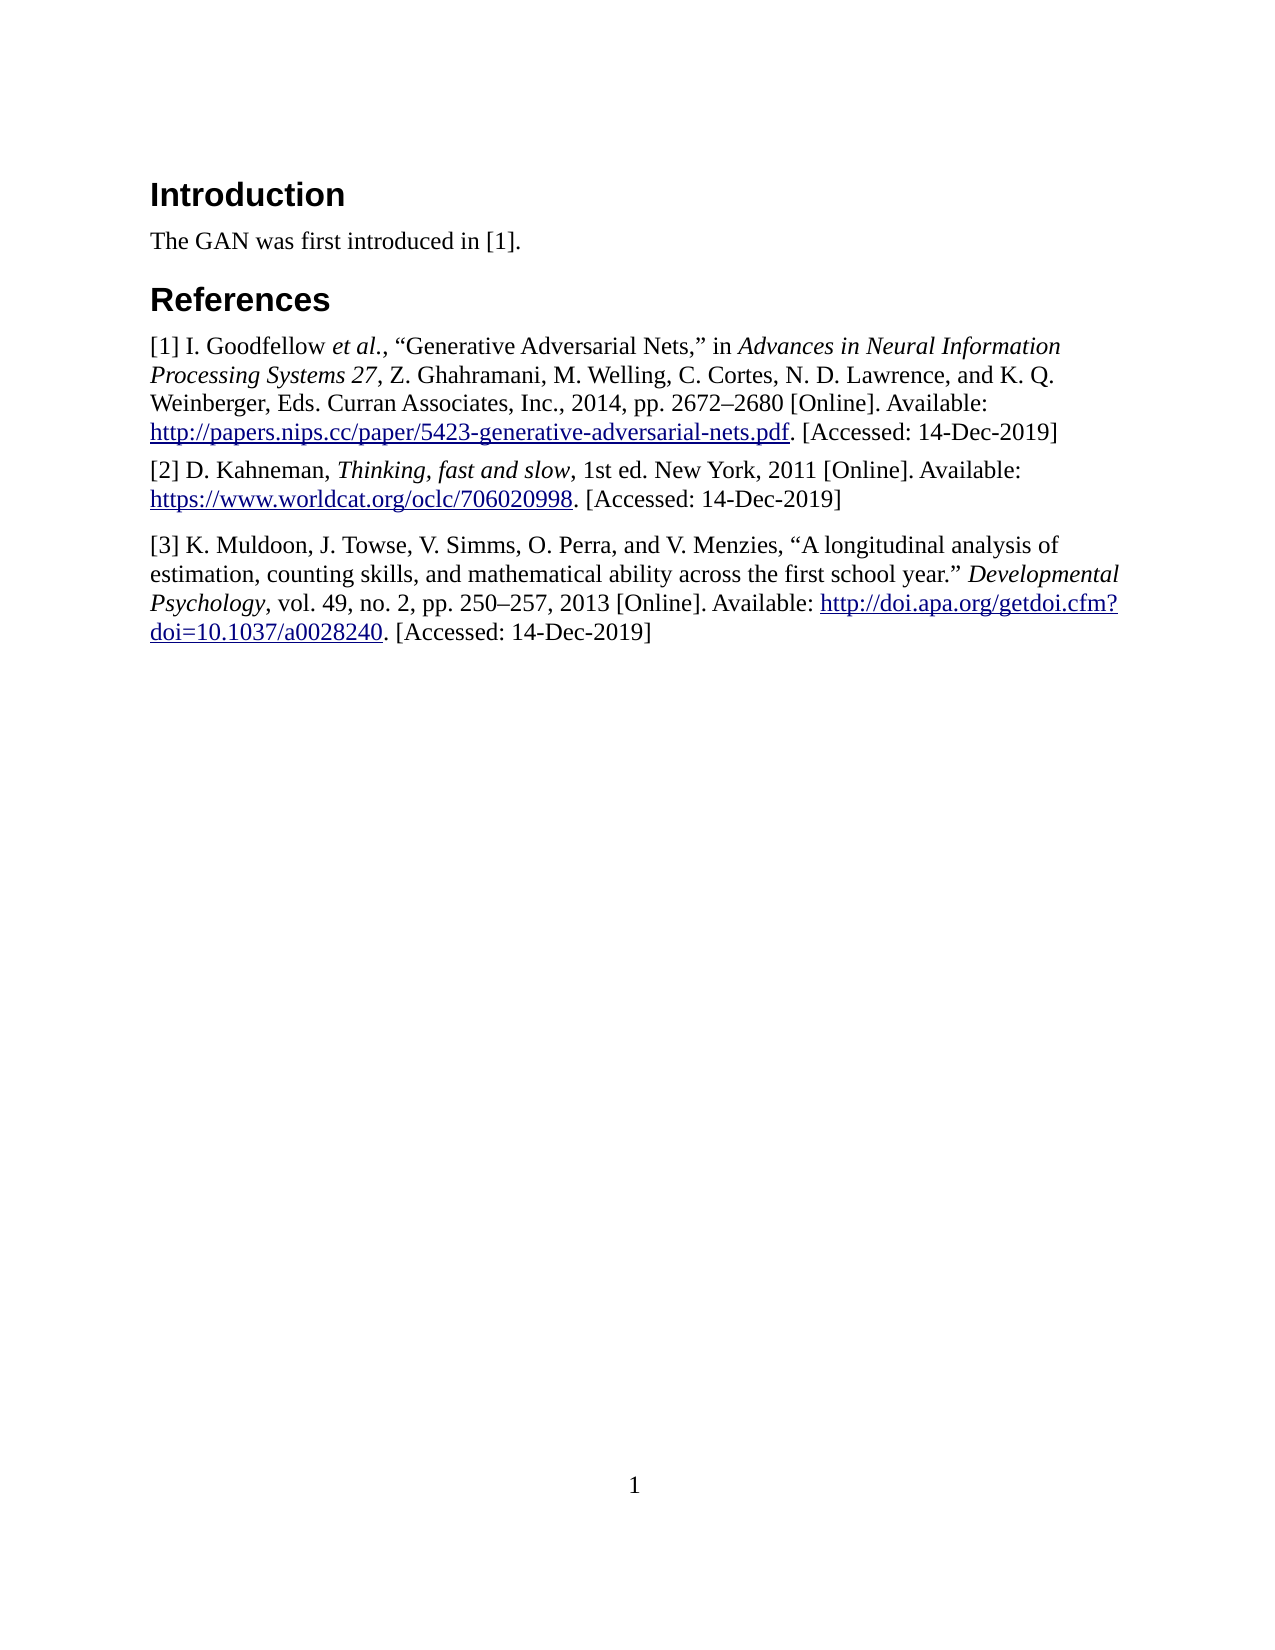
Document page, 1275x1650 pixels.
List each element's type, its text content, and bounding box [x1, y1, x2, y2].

text [1] I. Goodfellow et al., “Generative Adversarial Nets,” in Advances in Neural Information Processing Systems 27, Z. Ghahramani, M. Welling, C. Cortes, N. D. Lawrence, and K. Q. Weinberger, Eds. Curran Associates, Inc., 2014, pp. 2672–2680 [Online]. Available: http://papers.nips.cc/paper/5423-generative-adversarial-nets.pdf. [Accessed: 14-Dec-2019] [150, 331, 1125, 446]
text The GAN was first introduced in [1]. [150, 226, 1125, 255]
text [2] D. Kahneman, Thinking, fast and slow, 1st ed. New York, 2011 [Online]. Available: https://www.worldcat.org/oclc/706020998. [Accessed: 14-Dec-2019] [150, 455, 1125, 512]
text [3] K. Muldoon, J. Towse, V. Simms, O. Perra, and V. Menzies, “A longitudinal analysis of estimation, counting skills, and mathematical ability across the first school year.” Developmental Psychology, vol. 49, no. 2, pp. 250–257, 2013 [Online]. Available: http://doi.apa.org/getdoi.cfm?doi=10.1037/a0028240. [Accessed: 14-Dec-2019] [150, 530, 1125, 645]
subtitle Introduction [150, 175, 1125, 214]
subtitle References [150, 280, 1125, 318]
